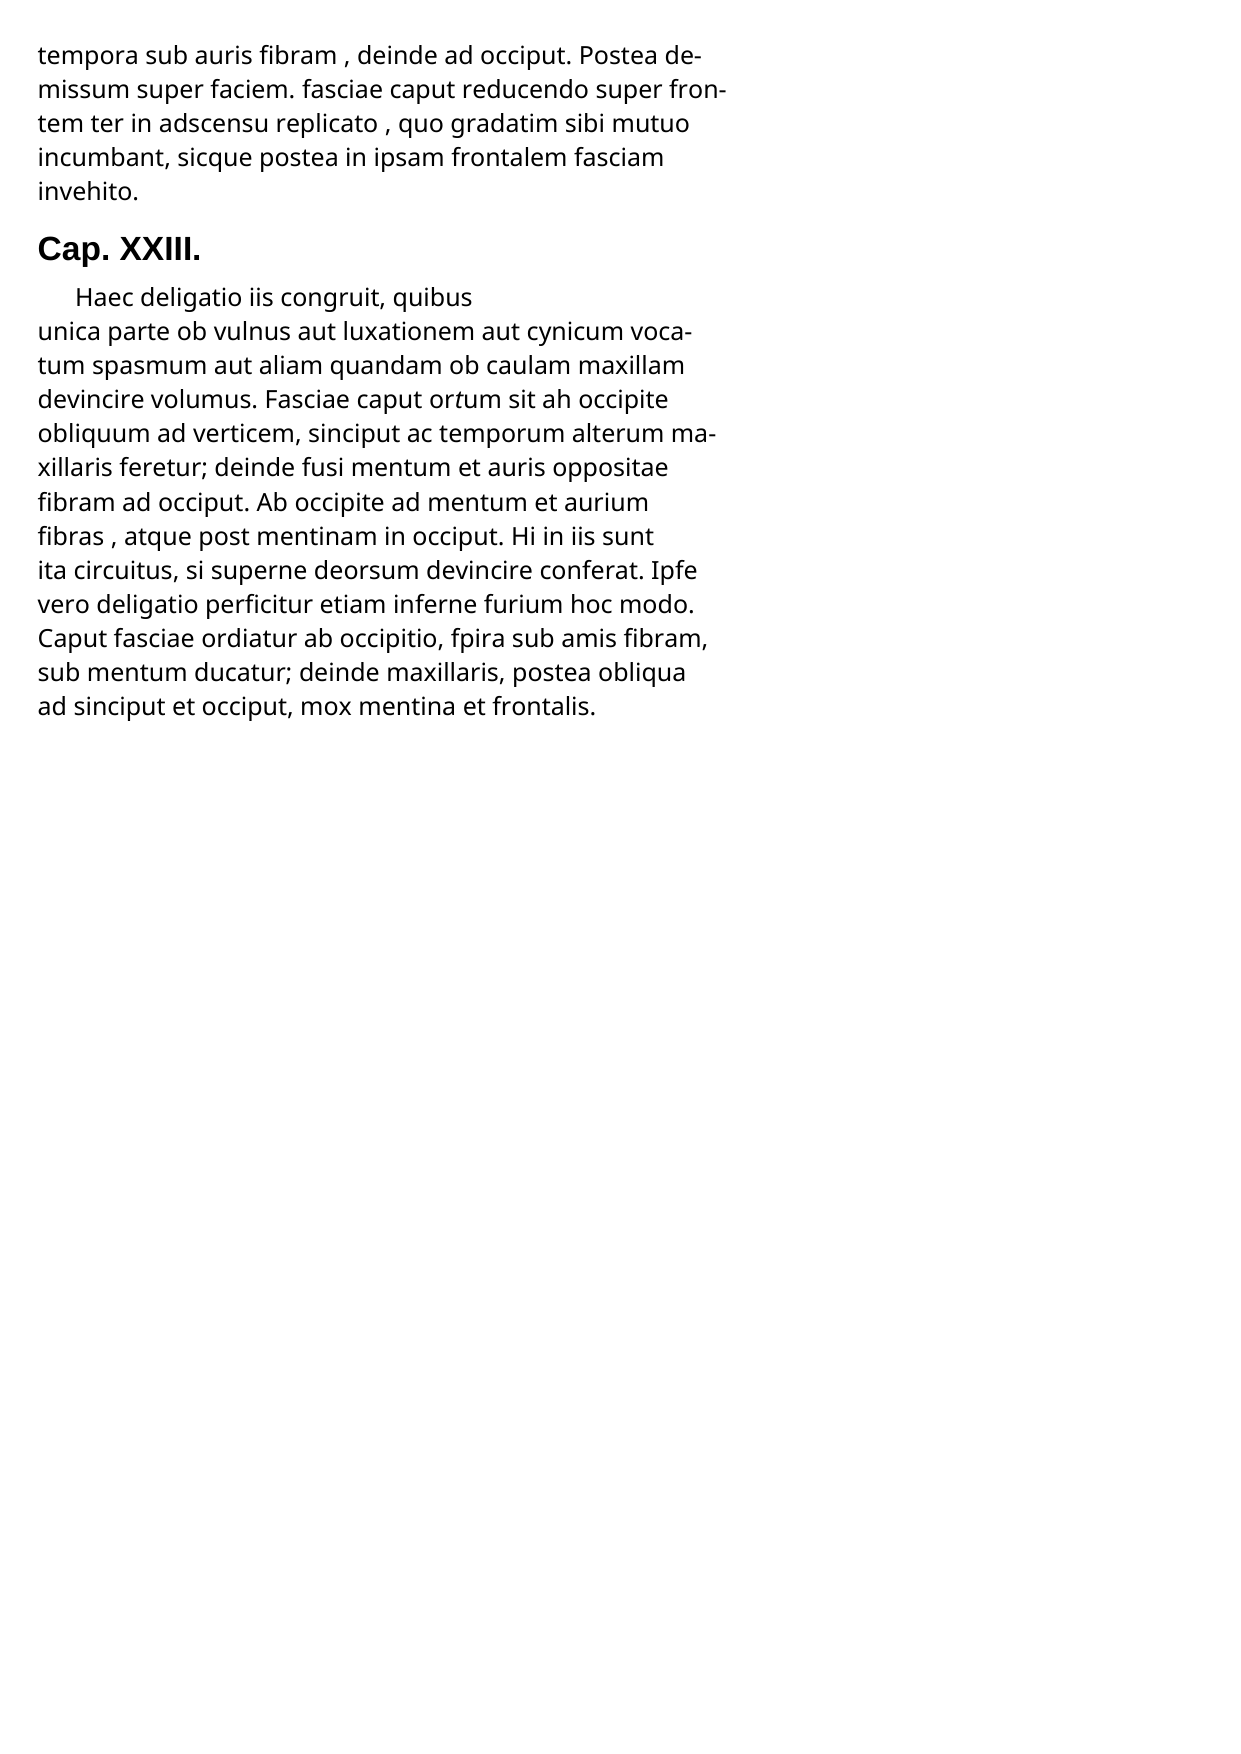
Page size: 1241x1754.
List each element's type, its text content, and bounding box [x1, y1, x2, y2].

subtitle Cap. XXIII. [37, 229, 1203, 267]
text tempora sub auris fibram , deinde ad occiput. Postea de- missum super faciem. fasciae caput reducendo super fron- tem ter in adscensu replicato , quo gradatim sibi mutuo incumbant, sicque postea in ipsam frontalem fasciam invehito. [37, 37, 1203, 208]
text Haec deligatio iis congruit, quibus unica parte ob vulnus aut luxationem aut cynicum voca- tum spasmum aut aliam quandam ob caulam maxillam devincire volumus. Fasciae caput ortum sit ah occipite obliquum ad verticem, sinciput ac temporum alterum ma- xillaris feretur; deinde fusi mentum et auris oppositae fibram ad occiput. Ab occipite ad mentum et aurium fibras , atque post mentinam in occiput. Hi in iis sunt ita circuitus, si superne deorsum devincire conferat. Ipfe vero deligatio perficitur etiam inferne furium hoc modo. Caput fasciae ordiatur ab occipitio, fpira sub amis fibram, sub mentum ducatur; deinde maxillaris, postea obliqua ad sinciput et occiput, mox mentina et frontalis. [37, 280, 1203, 723]
